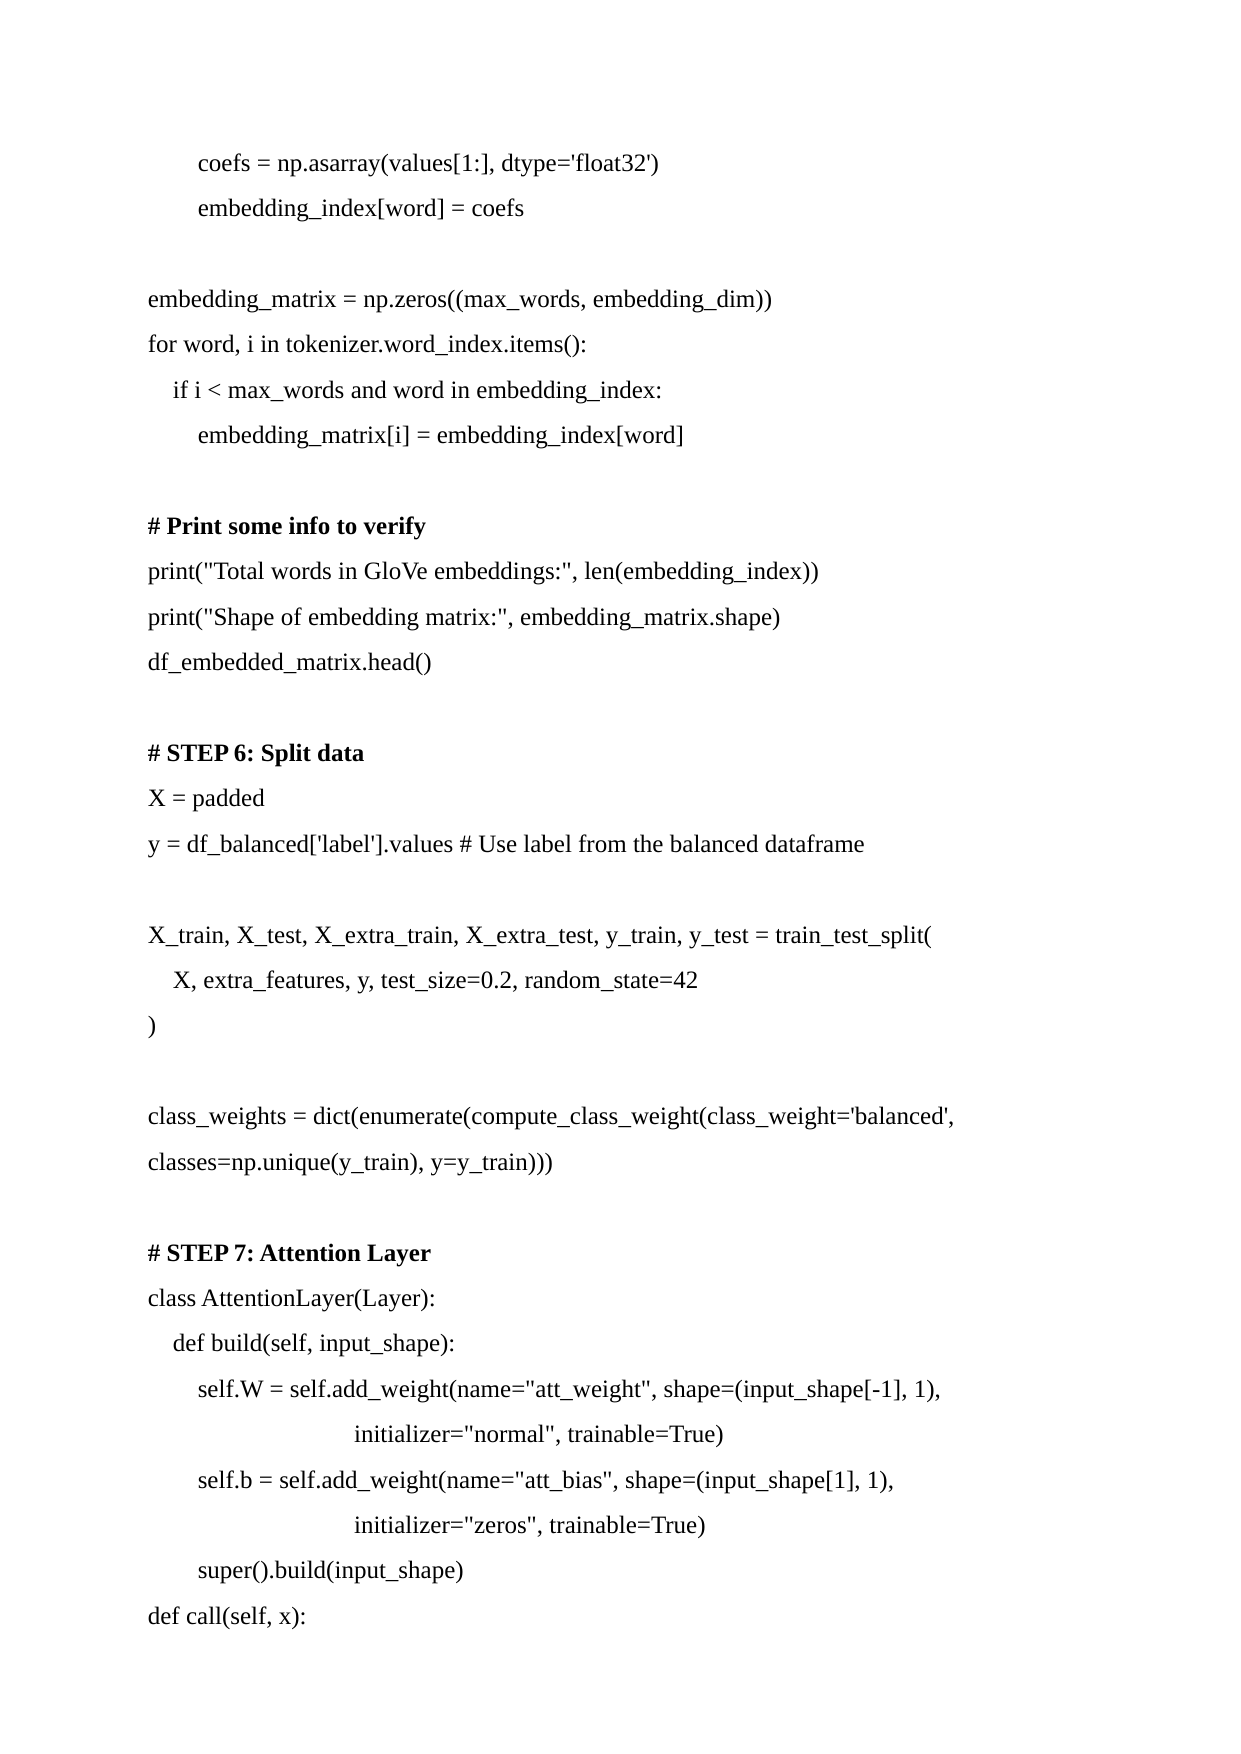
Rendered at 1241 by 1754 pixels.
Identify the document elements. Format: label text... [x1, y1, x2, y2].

text class_weights = dict(enumerate(compute_class_weight(class_weight='balanced', [148, 1101, 1093, 1130]
text class AttentionLayer(Layer): [148, 1283, 1093, 1312]
text embedding_index[word] = coefs [148, 193, 1093, 222]
text print("Total words in GloVe embeddings:", len(embedding_index)) [148, 556, 1093, 585]
text embedding_matrix = np.zeros((max_words, embedding_dim)) [148, 284, 1093, 313]
text X, extra_features, y, test_size=0.2, random_state=42 [148, 965, 1093, 994]
text def build(self, input_shape): [148, 1328, 1093, 1357]
text # STEP 6: Split data [148, 738, 1093, 767]
text # Print some info to verify [148, 511, 1093, 540]
text self.W = self.add_weight(name="att_weight", shape=(input_shape[-1], 1), [148, 1374, 1093, 1403]
text df_embedded_matrix.head() [148, 647, 1093, 676]
text classes=np.unique(y_train), y=y_train))) [148, 1147, 1093, 1176]
text coefs = np.asarray(values[1:], dtype='float32') [148, 148, 1093, 176]
text def call(self, x): [148, 1601, 1093, 1630]
text if i < max_words and word in embedding_index: [148, 375, 1093, 403]
text super().build(input_shape) [148, 1556, 1093, 1584]
text # STEP 7: Attention Layer [148, 1238, 1093, 1266]
text for word, i in tokenizer.word_index.items(): [148, 329, 1093, 358]
text y = df_balanced['label'].values # Use label from the balanced dataframe [148, 829, 1093, 858]
text X_train, X_test, X_extra_train, X_extra_test, y_train, y_test = train_test_split( [148, 920, 1093, 948]
text print("Shape of embedding matrix:", embedding_matrix.shape) [148, 602, 1093, 631]
text initializer="zeros", trainable=True) [148, 1510, 1093, 1539]
text ) [148, 1011, 1093, 1039]
text initializer="normal", trainable=True) [148, 1419, 1093, 1448]
text embedding_matrix[i] = embedding_index[word] [148, 420, 1093, 449]
text self.b = self.add_weight(name="att_bias", shape=(input_shape[1], 1), [148, 1465, 1093, 1493]
text X = padded [148, 783, 1093, 812]
